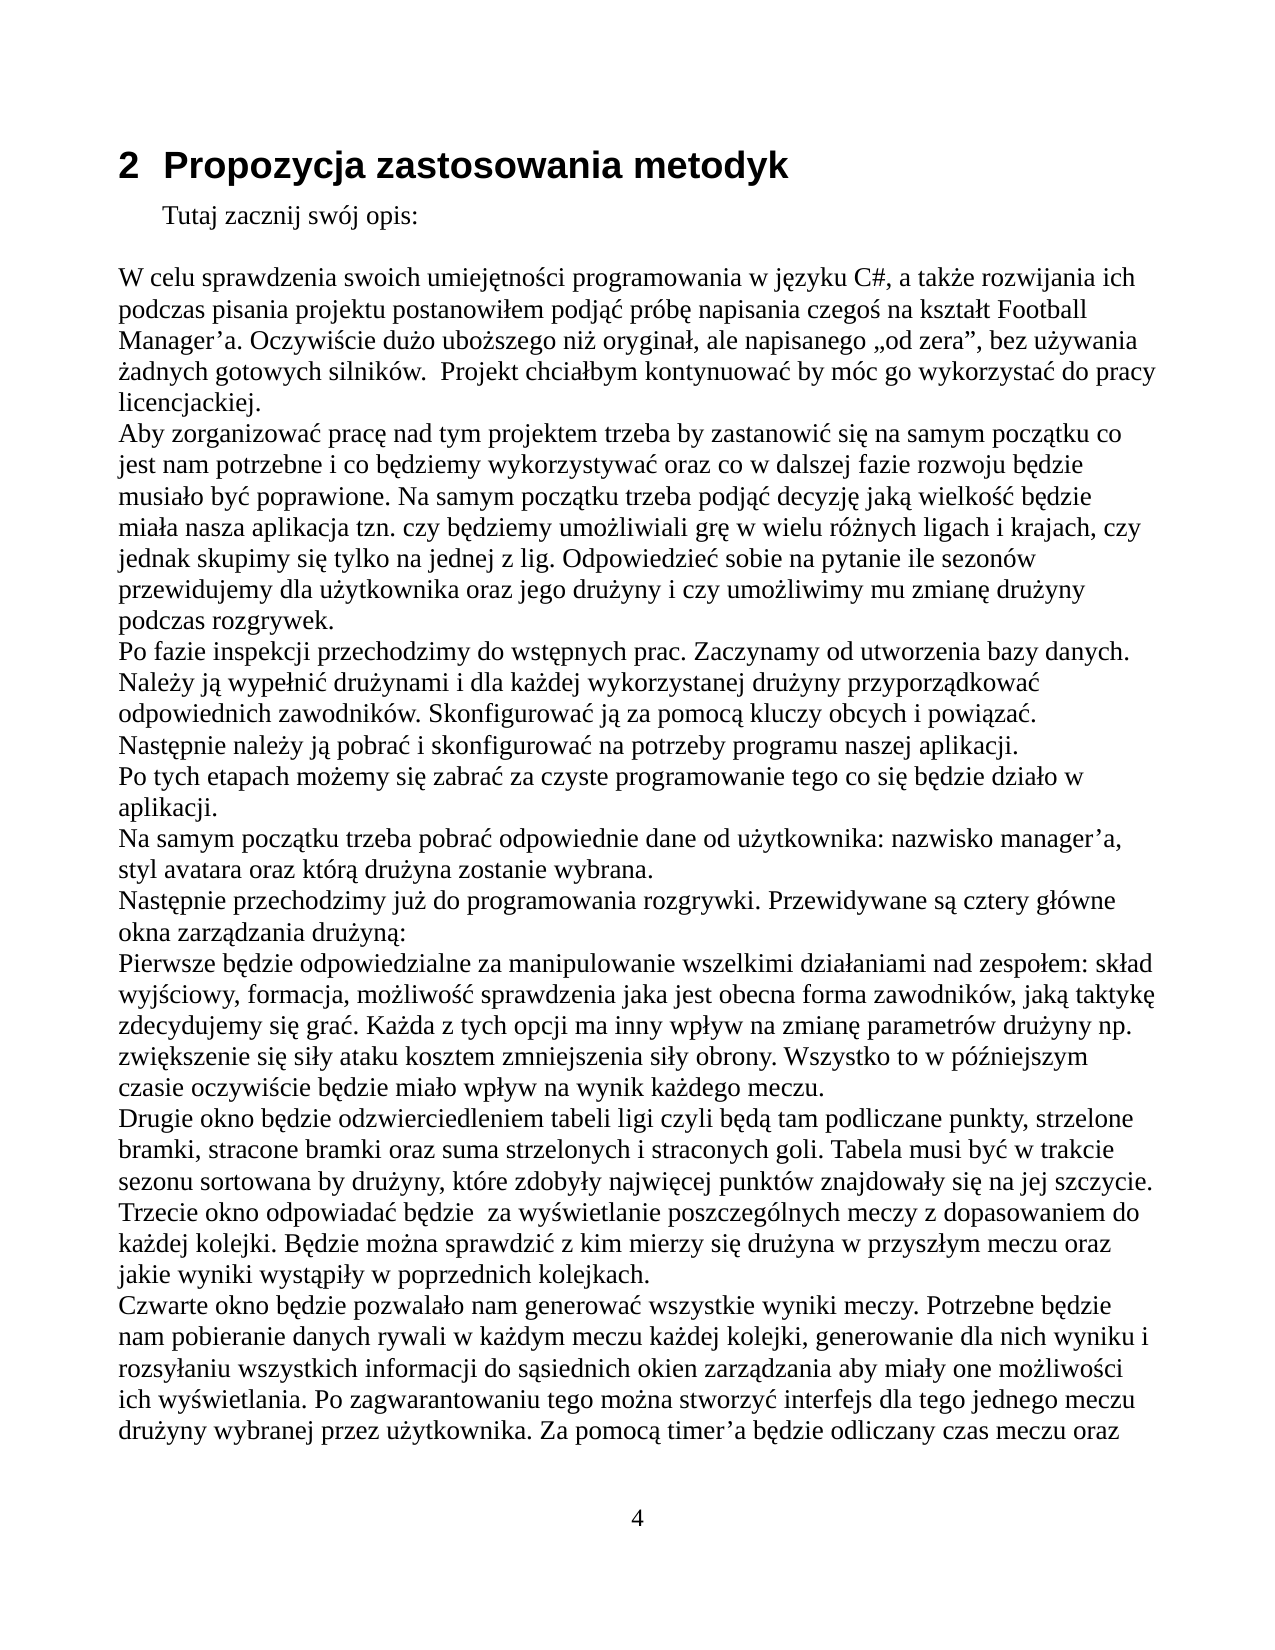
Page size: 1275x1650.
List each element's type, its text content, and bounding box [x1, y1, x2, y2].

text Czwarte okno będzie pozwalało nam generować wszystkie wyniki meczy. Potrzebne będzie nam pobieranie danych rywali w każdym meczu każdej kolejki, generowanie dla nich wyniku i rozsyłaniu wszystkich informacji do sąsiednich okien zarządzania aby miały one możliwości ich wyświetlania. Po zagwarantowaniu tego można stworzyć interfejs dla tego jednego meczu drużyny wybranej przez użytkownika. Za pomocą timer’a będzie odliczany czas meczu oraz [118, 1289, 1157, 1445]
text Drugie okno będzie odzwierciedleniem tabeli ligi czyli będą tam podliczane punkty, strzelone bramki, stracone bramki oraz suma strzelonych i straconych goli. Tabela musi być w trakcie sezonu sortowana by drużyny, które zdobyły najwięcej punktów znajdowały się na jej szczycie. [118, 1102, 1157, 1196]
text Następnie przechodzimy już do programowania rozgrywki. Przewidywane są cztery główne okna zarządzania drużyną: [118, 884, 1157, 947]
text Po fazie inspekcji przechodzimy do wstępnych prac. Zaczynamy od utworzenia bazy danych. Należy ją wypełnić drużynami i dla każdej wykorzystanej drużyny przyporządkować odpowiednich zawodników. Skonfigurować ją za pomocą kluczy obcych i powiązać. [118, 635, 1157, 729]
text Następnie należy ją pobrać i skonfigurować na potrzeby programu naszej aplikacji. [118, 729, 1157, 760]
text Trzecie okno odpowiadać będzie za wyświetlanie poszczególnych meczy z dopasowaniem do każdej kolejki. Będzie można sprawdzić z kim mierzy się drużyna w przyszłym meczu oraz jakie wyniki wystąpiły w poprzednich kolejkach. [118, 1196, 1157, 1289]
text Na samym początku trzeba pobrać odpowiednie dane od użytkownika: nazwisko manager’a, styl avatara oraz którą drużyna zostanie wybrana. [118, 822, 1157, 884]
subtitle Propozycja zastosowania metodyk [118, 143, 1157, 187]
text W celu sprawdzenia swoich umiejętności programowania w języku C#, a także rozwijania ich podczas pisania projektu postanowiłem podjąć próbę napisania czegoś na kształt Football Manager’a. Oczywiście dużo uboższego niż oryginał, ale napisanego „od zera”, bez używania żadnych gotowych silników. Projekt chciałbym kontynuować by móc go wykorzystać do pracy licencjackiej. [118, 262, 1157, 417]
text Pierwsze będzie odpowiedzialne za manipulowanie wszelkimi działaniami nad zespołem: skład wyjściowy, formacja, możliwość sprawdzenia jaka jest obecna forma zawodników, jaką taktykę zdecydujemy się grać. Każda z tych opcji ma inny wpływ na zmianę parametrów drużyny np. zwiększenie się siły ataku kosztem zmniejszenia siły obrony. Wszystko to w późniejszym czasie oczywiście będzie miało wpływ na wynik każdego meczu. [118, 947, 1157, 1102]
text Aby zorganizować pracę nad tym projektem trzeba by zastanowić się na samym początku co jest nam potrzebne i co będziemy wykorzystywać oraz co w dalszej fazie rozwoju będzie musiało być poprawione. Na samym początku trzeba podjąć decyzję jaką wielkość będzie miała nasza aplikacja tzn. czy będziemy umożliwiali grę w wielu różnych ligach i krajach, czy jednak skupimy się tylko na jednej z lig. Odpowiedzieć sobie na pytanie ile sezonów przewidujemy dla użytkownika oraz jego drużyny i czy umożliwimy mu zmianę drużyny podczas rozgrywek. [118, 417, 1157, 635]
text Po tych etapach możemy się zabrać za czyste programowanie tego co się będzie działo w aplikacji. [118, 760, 1157, 822]
text Tutaj zacznij swój opis: [118, 199, 1157, 230]
